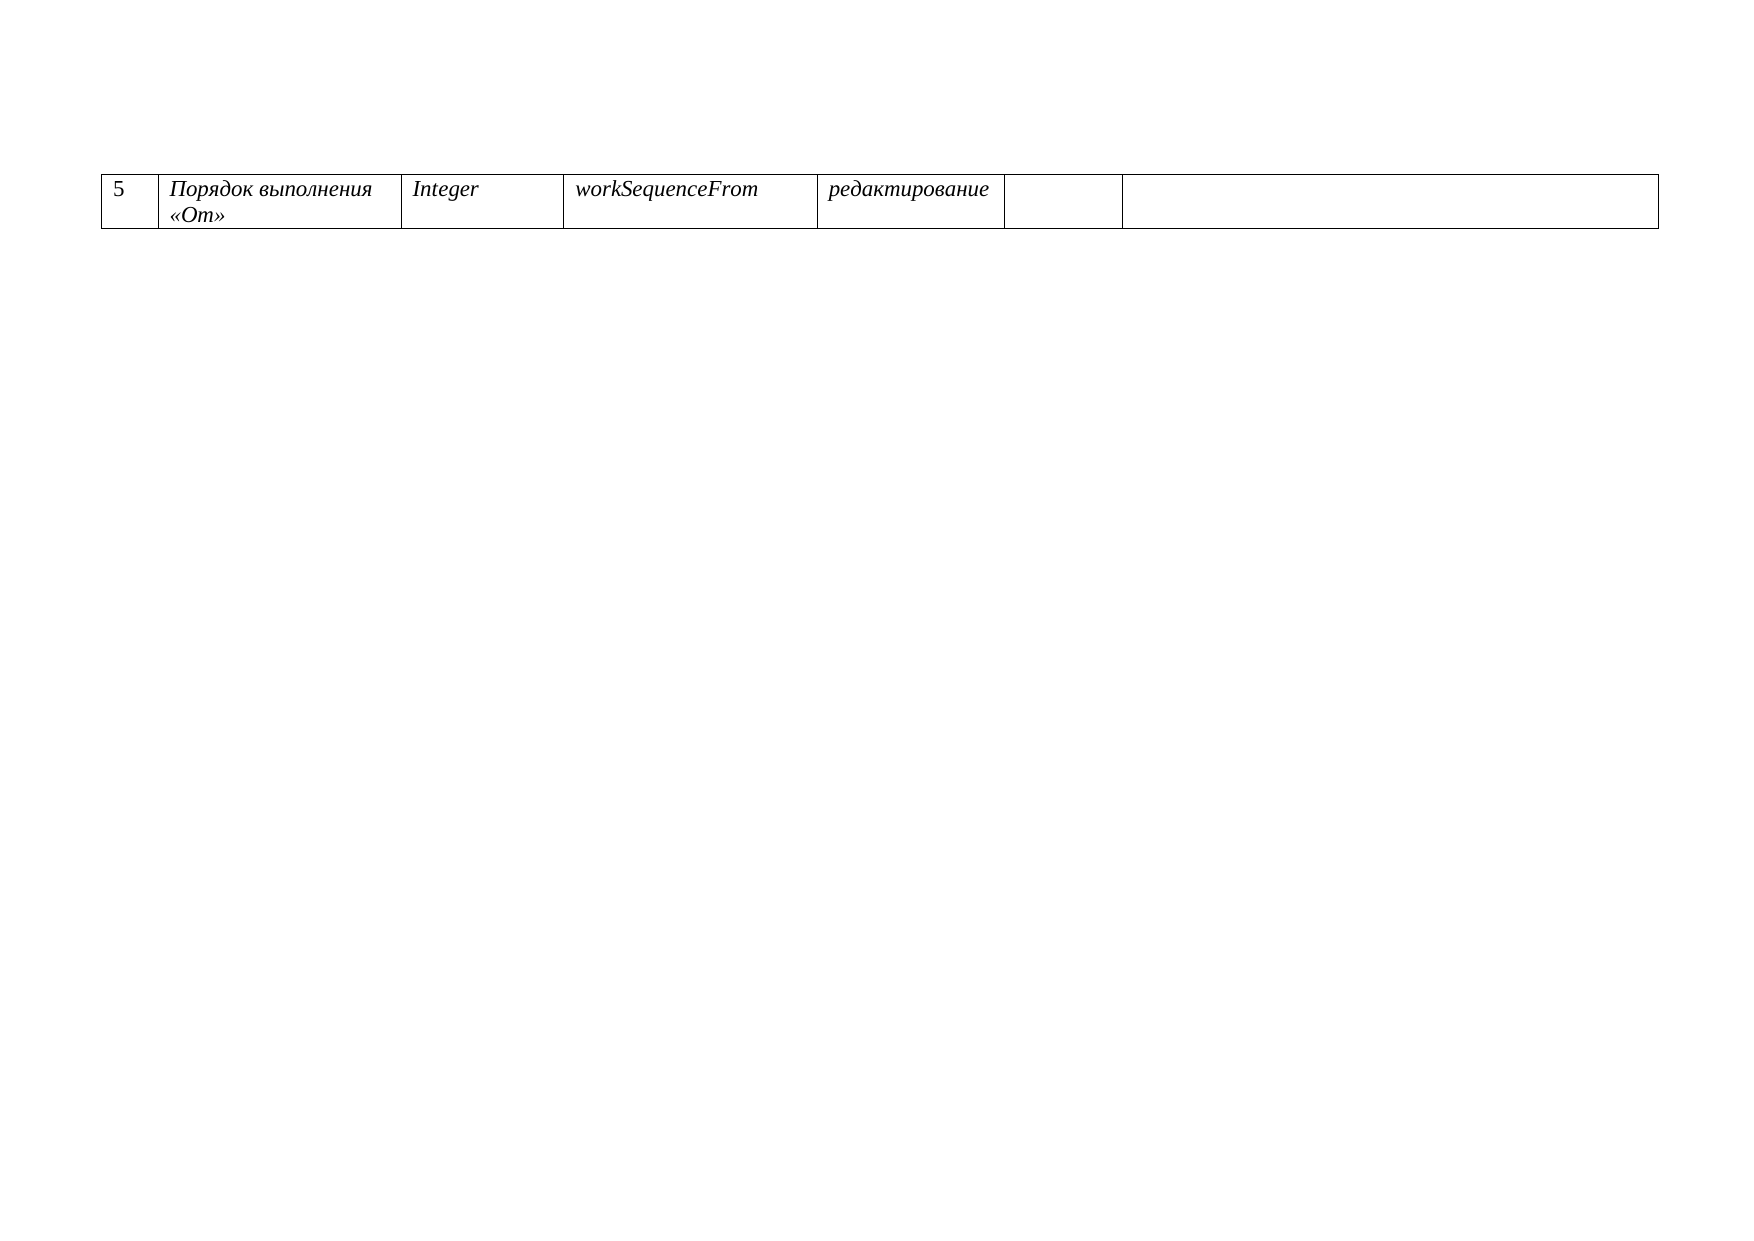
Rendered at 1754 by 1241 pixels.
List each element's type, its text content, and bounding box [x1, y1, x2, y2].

table_cell [1005, 175, 1122, 228]
table_cell [1123, 175, 1658, 228]
table_cell workSequenceFrom [564, 175, 817, 228]
table_cell 5 [102, 175, 158, 228]
table_cell Integer [402, 175, 563, 228]
table_cell Порядок выполнения «От» [159, 175, 401, 228]
table_cell редактирование [818, 175, 1004, 228]
